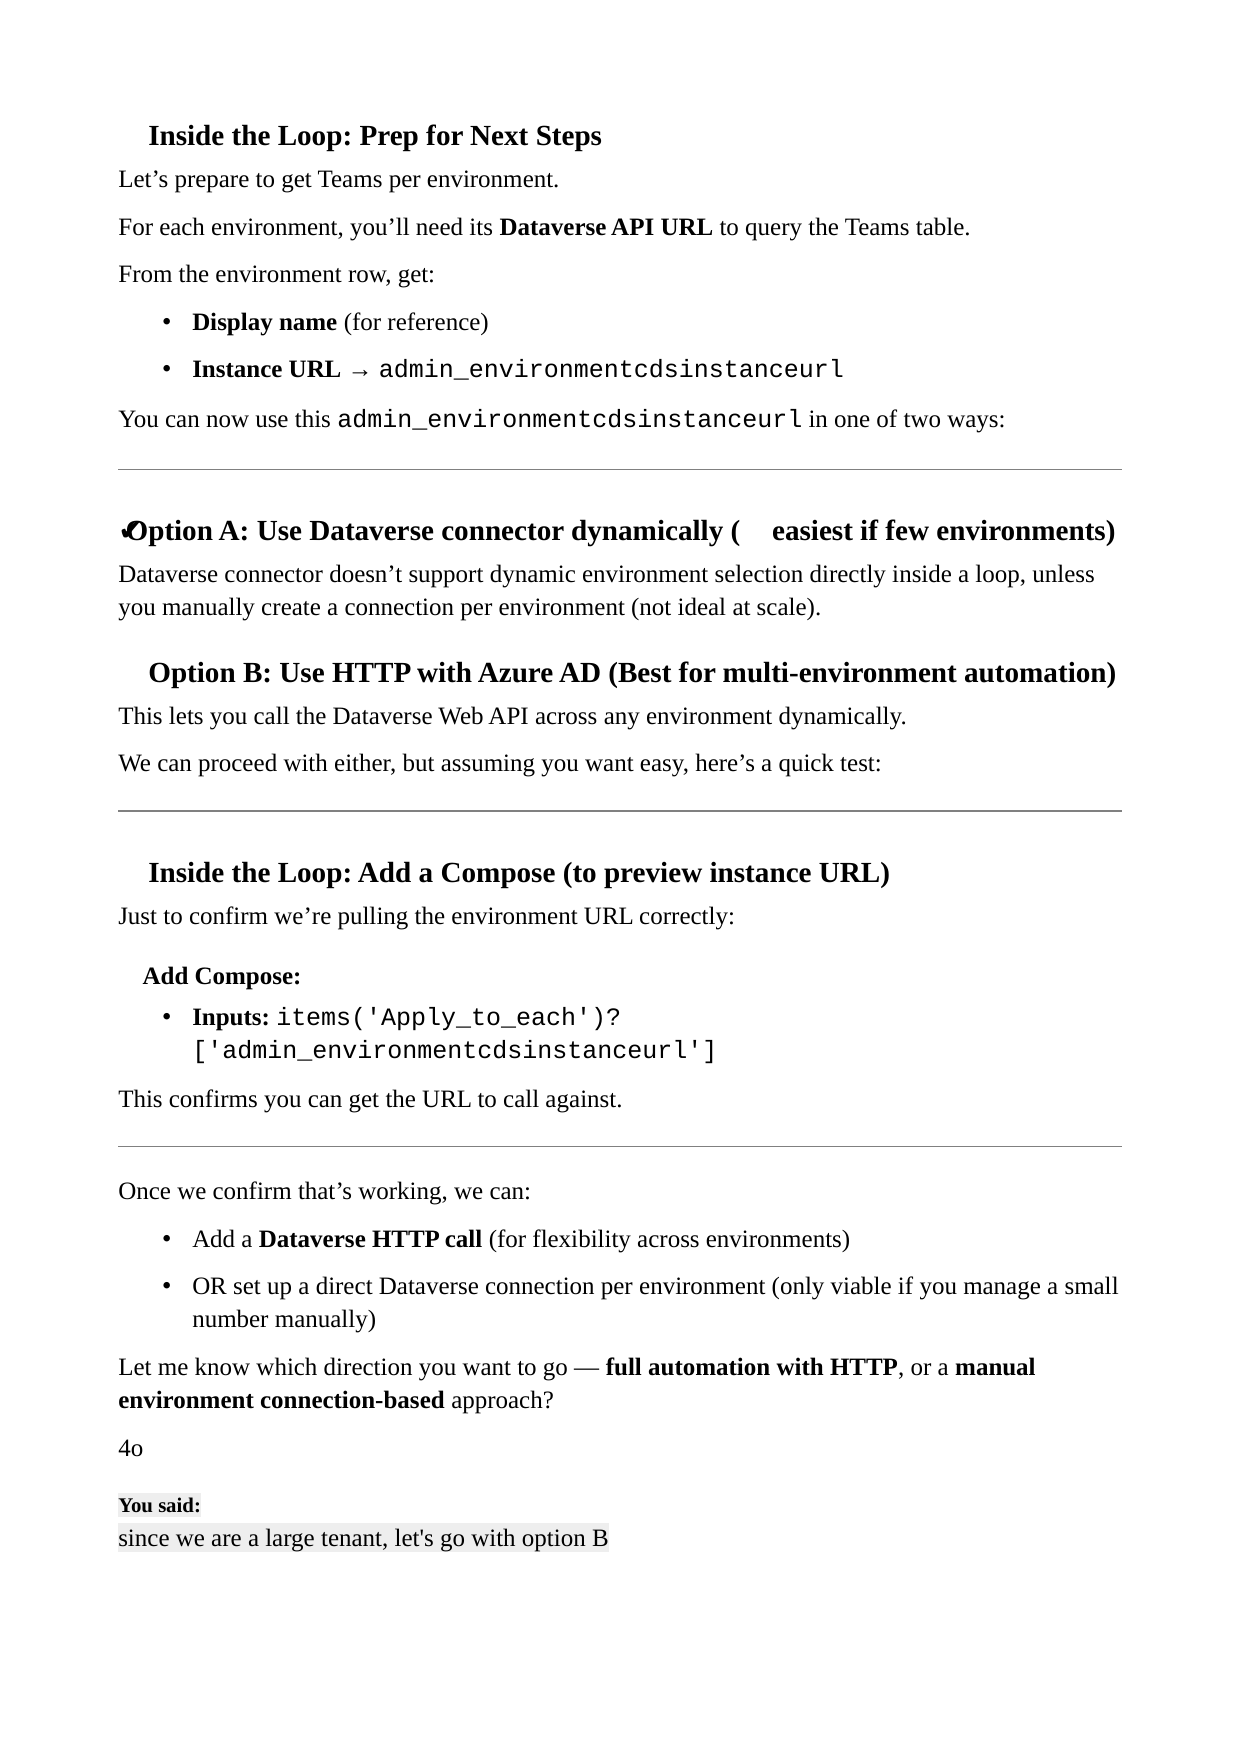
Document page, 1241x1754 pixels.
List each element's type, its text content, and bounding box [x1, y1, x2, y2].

list OR set up a direct Dataverse connection per environment (only viable if you manage a small number manually) [162, 1271, 1122, 1333]
list Instance URL → admin_environmentcdsinstanceurl [162, 354, 1122, 385]
text Dataverse connector doesn’t support dynamic environment selection directly inside a loop, unless you manually create a connection per environment (not ideal at scale). [118, 559, 1122, 621]
list Display name (for reference) [162, 307, 1122, 336]
list Add a Dataverse HTTP call (for flexibility across environments) [162, 1224, 1122, 1252]
text 4o [118, 1433, 1122, 1461]
text We can proceed with either, but assuming you want easy, here’s a quick test: [118, 748, 1122, 777]
text You can now use this admin_environmentcdsinstanceurl in one of two ways: [118, 404, 1122, 435]
text From the environment row, get: [118, 259, 1122, 288]
subtitle ✅ Inside the Loop: Add a Compose (to preview instance URL) [118, 855, 1122, 888]
list Inputs: items('Apply_to_each')?['admin_environmentcdsinstanceurl'] [162, 1002, 1122, 1066]
text Let me know which direction you want to go — full automation with HTTP, or a manual environment connection-based approach? [118, 1352, 1122, 1414]
text since we are a large tenant, let's go with option B [118, 1523, 1122, 1552]
text This lets you call the Dataverse Web API across any environment dynamically. [118, 701, 1122, 729]
subtitle 🧩 Option B: Use HTTP with Azure AD (Best for multi-environment automation) [118, 655, 1122, 688]
text Let’s prepare to get Teams per environment. [118, 164, 1122, 193]
subtitle 🧱 Inside the Loop: Prep for Next Steps [118, 118, 1122, 152]
text Just to confirm we’re pulling the environment URL correctly: [118, 901, 1122, 929]
subtitle ➕ Add Compose: [118, 961, 1122, 990]
text Once we confirm that’s working, we can: [118, 1176, 1122, 1205]
subtitle You said: [118, 1493, 1122, 1517]
subtitle 🧩 Option A: Use Dataverse connector dynamically (✔️ easiest if few environments) [118, 513, 1122, 547]
text This confirms you can get the URL to call against. [118, 1084, 1122, 1113]
text For each environment, you’ll need its Dataverse API URL to query the Teams table. [118, 212, 1122, 241]
